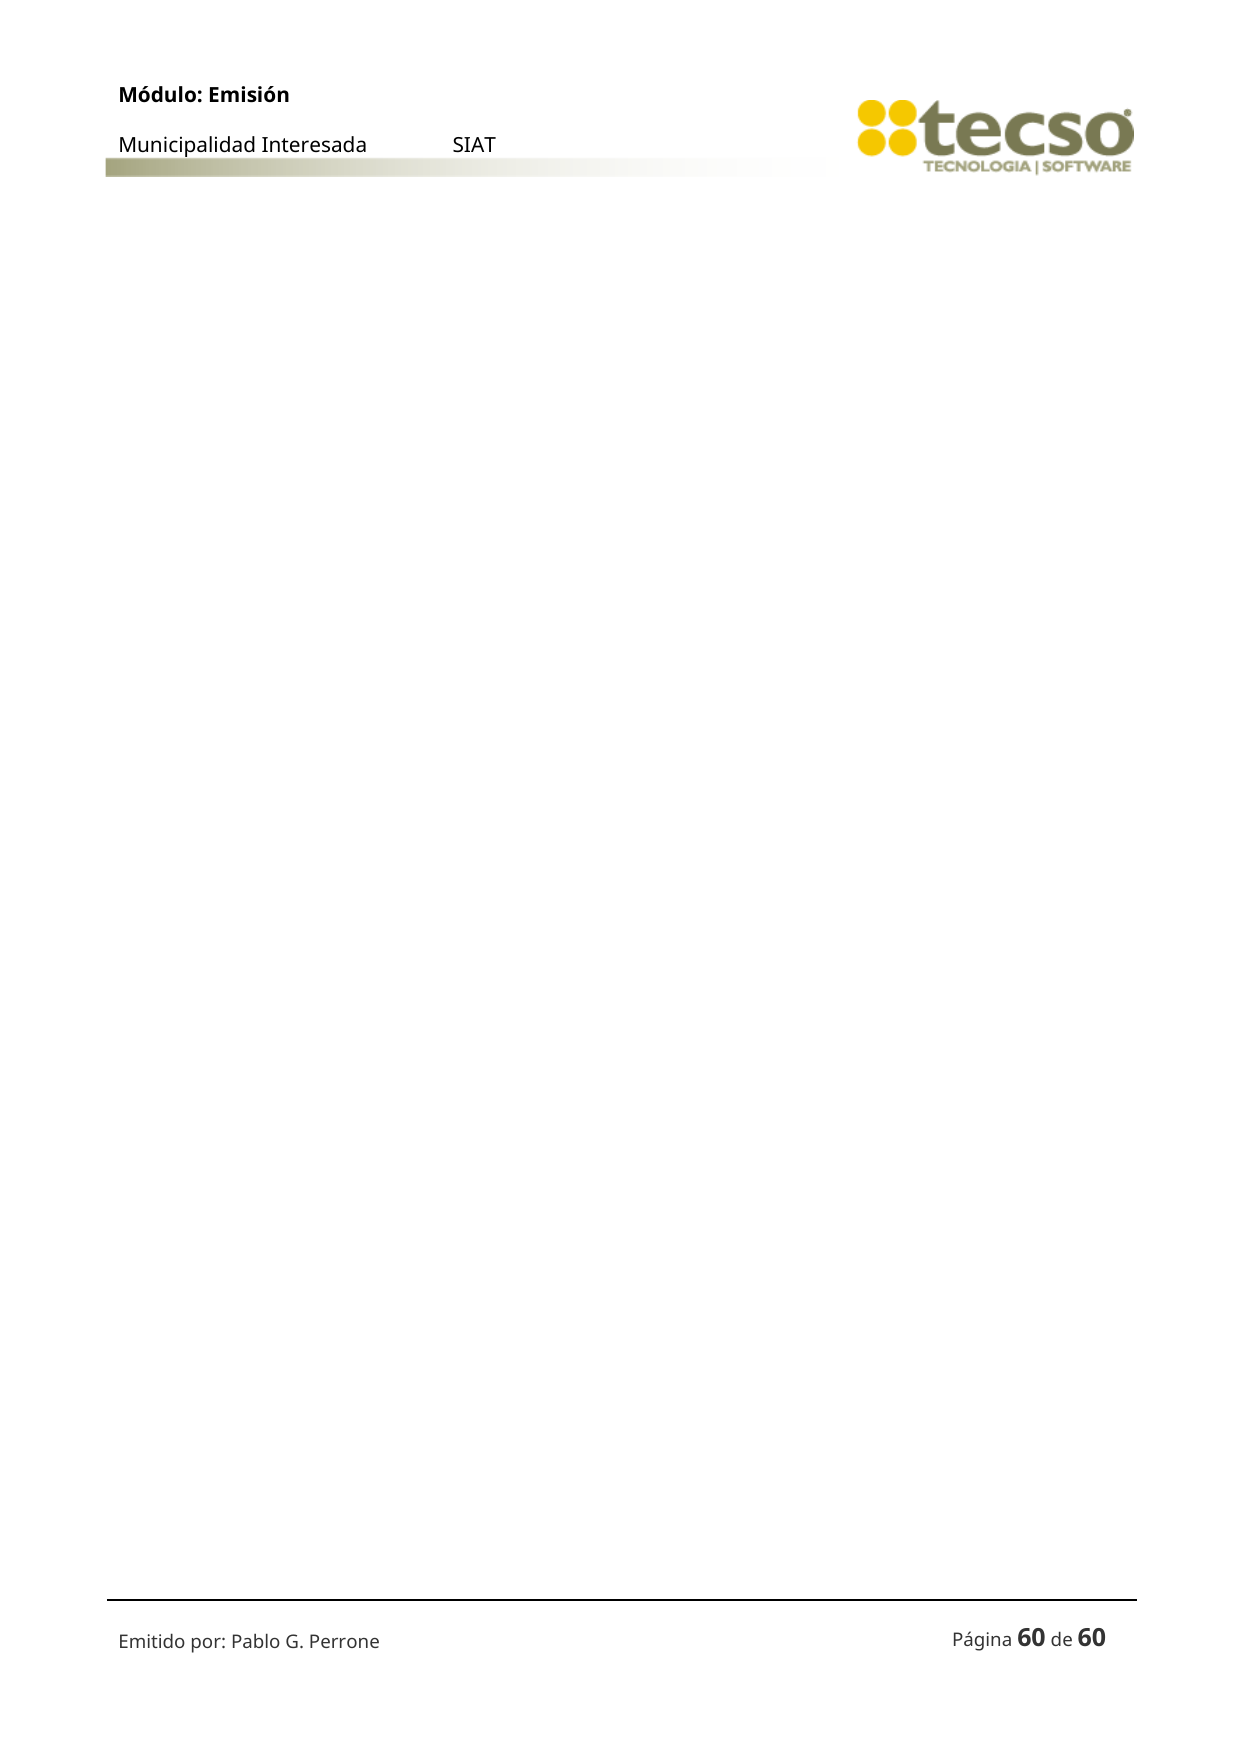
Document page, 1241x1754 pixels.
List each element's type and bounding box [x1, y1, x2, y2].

picture [105, 100, 1134, 177]
